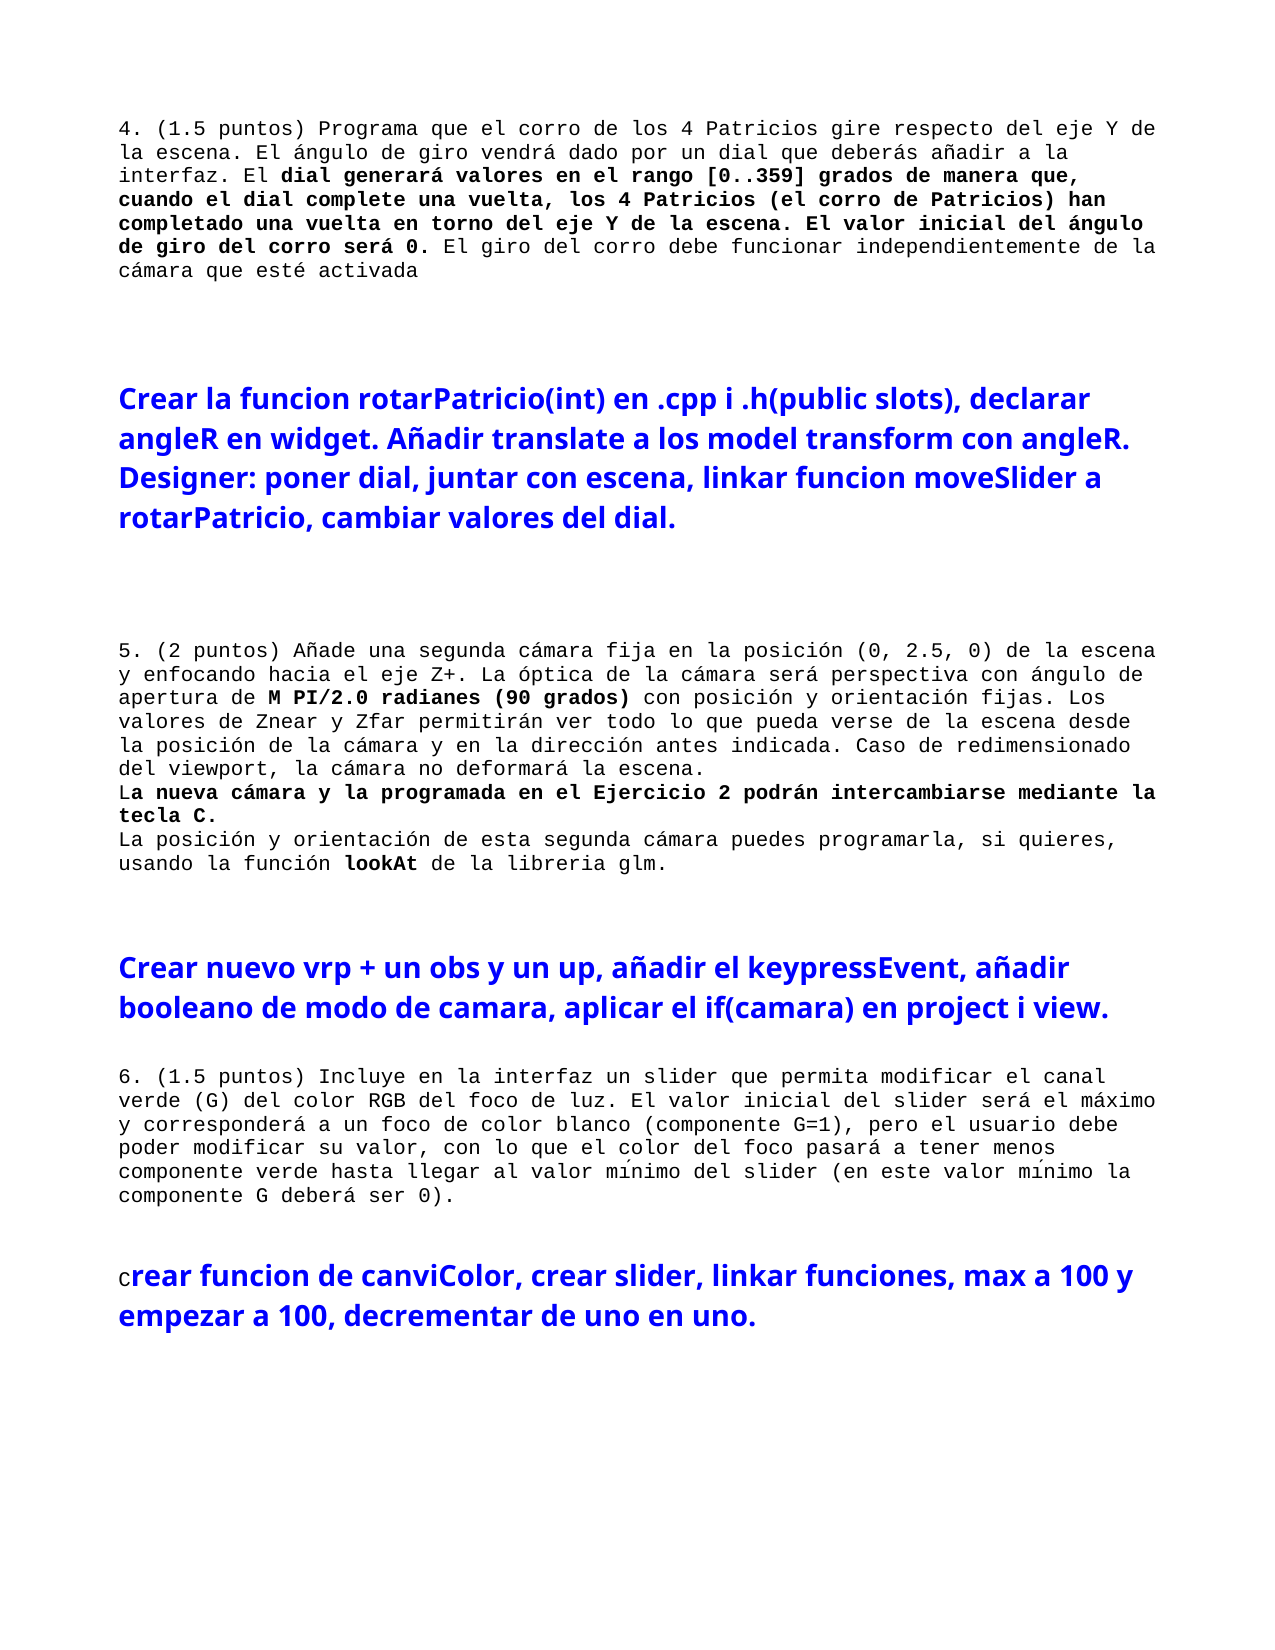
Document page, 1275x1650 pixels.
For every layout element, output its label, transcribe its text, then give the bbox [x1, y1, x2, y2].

text 5. (2 puntos) Añade una segunda cámara fija en la posición (0, 2.5, 0) de la escena y enfocando hacia el eje Z+. La óptica de la cámara será perspectiva con ángulo de apertura de M PI/2.0 radianes (90 grados) con posición y orientación fijas. Los valores de Znear y Zfar permitirán ver todo lo que pueda verse de la escena desde la posición de la cámara y en la dirección antes indicada. Caso de redimensionado del viewport, la cámara no deformará la escena. [118, 640, 1157, 782]
text La posición y orientación de esta segunda cámara puedes programarla, si quieres, usando la función lookAt de la libreria glm. [118, 829, 1157, 876]
text Designer: poner dial, juntar con escena, linkar funcion moveSlider a rotarPatricio, cambiar valores del dial. [118, 458, 1157, 537]
text Crear funcion de canviColor, crear slider, linkar funciones, max a 100 y empezar a 100, decrementar de uno en uno. [118, 1256, 1157, 1335]
text Crear la funcion rotarPatricio(int) en .cpp i .h(public slots), declarar angleR en widget. Añadir translate a los model transform con angleR. [118, 378, 1157, 458]
text 4. (1.5 puntos) Programa que el corro de los 4 Patricios gire respecto del eje Y de la escena. El ángulo de giro vendrá dado por un dial que deberás añadir a la interfaz. El dial generará valores en el rango [0..359] grados de manera que, cuando el dial complete una vuelta, los 4 Patricios (el corro de Patricios) han completado una vuelta en torno del eje Y de la escena. El valor inicial del ángulo de giro del corro será 0. El giro del corro debe funcionar independientemente de la cámara que esté activada [118, 118, 1157, 284]
text La nueva cámara y la programada en el Ejercicio 2 podrán intercambiarse mediante la tecla C. [118, 782, 1157, 829]
text Crear nuevo vrp + un obs y un up, añadir el keypressEvent, añadir booleano de modo de camara, aplicar el if(camara) en project i view. [118, 947, 1157, 1027]
text 6. (1.5 puntos) Incluye en la interfaz un slider que permita modificar el canal verde (G) del color RGB del foco de luz. El valor inicial del slider será el máximo y corresponderá a un foco de color blanco (componente G=1), pero el usuario debe poder modificar su valor, con lo que el color del foco pasará a tener menos componente verde hasta llegar al valor mı́nimo del slider (en este valor mı́nimo la componente G deberá ser 0). [118, 1066, 1157, 1208]
